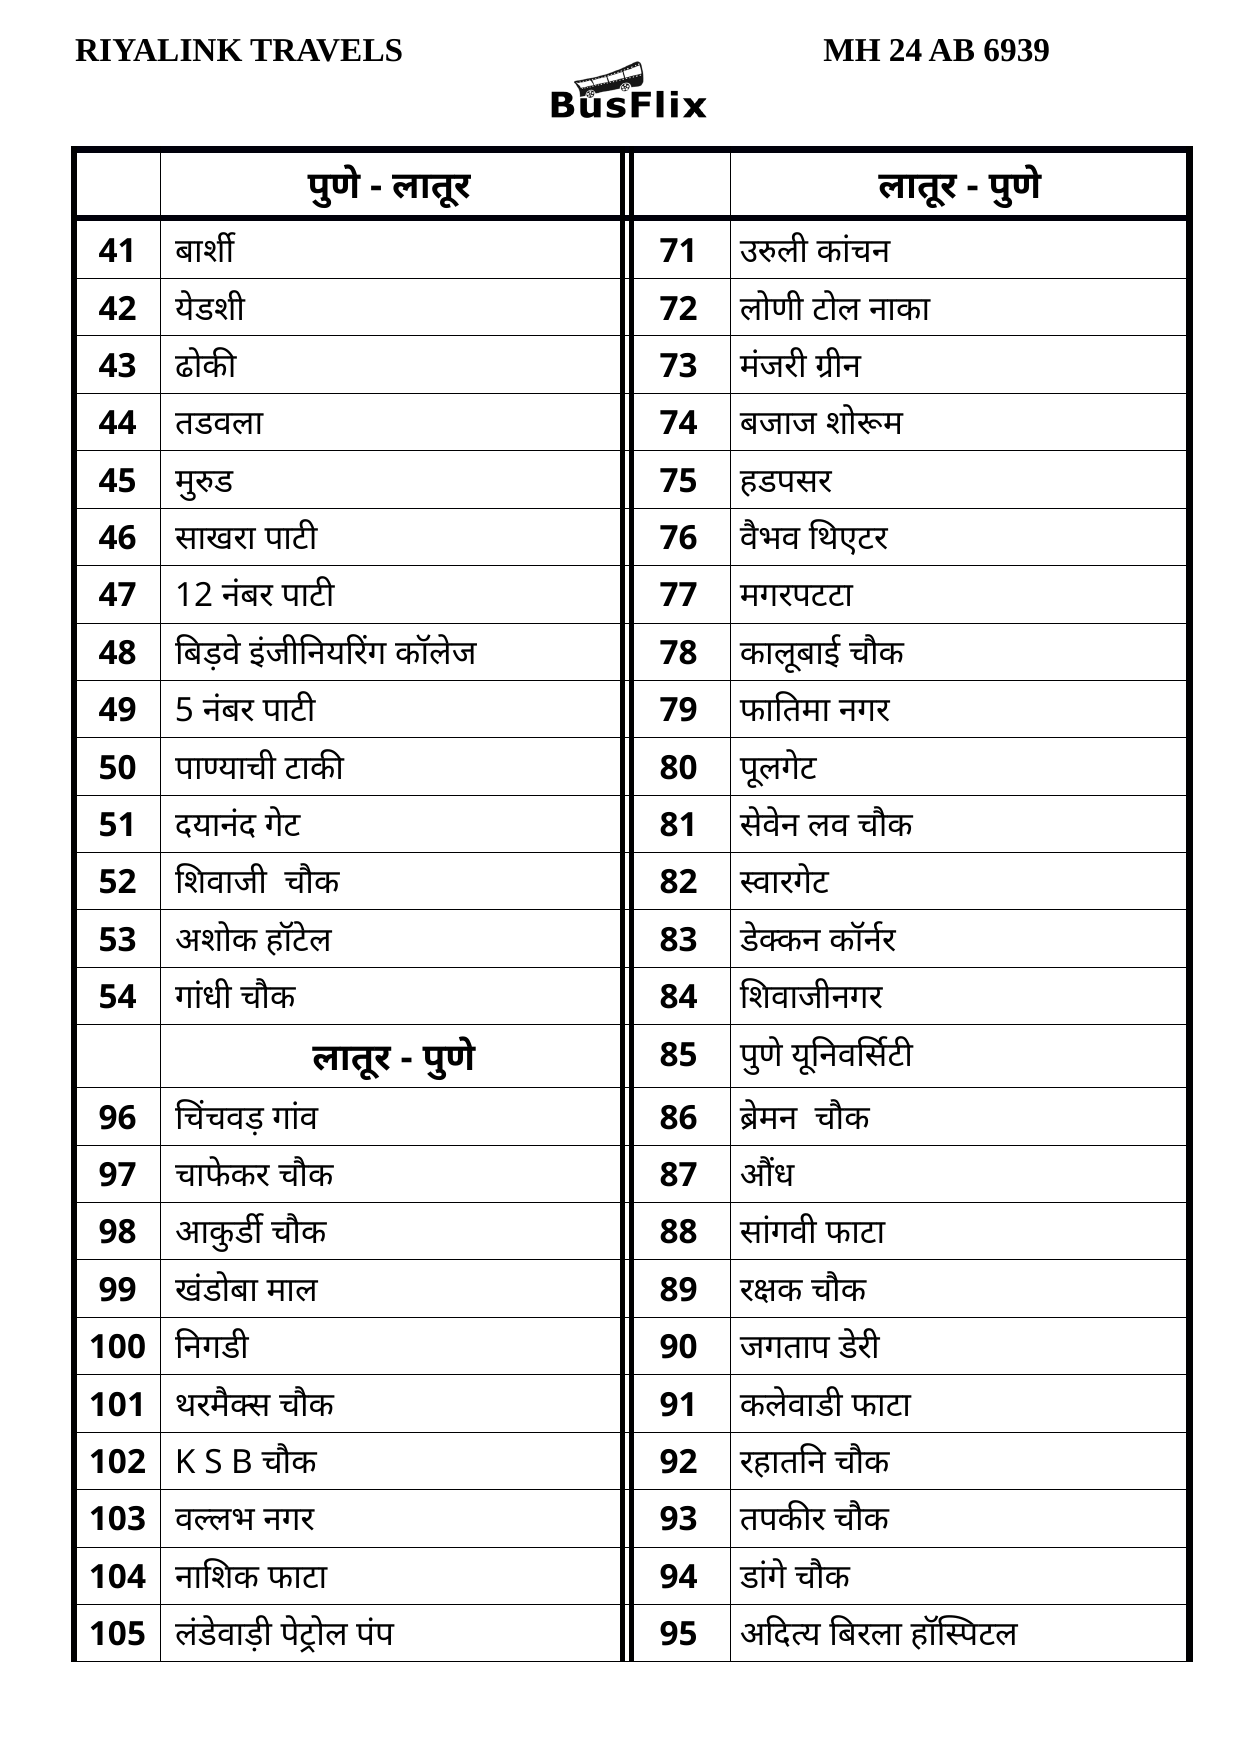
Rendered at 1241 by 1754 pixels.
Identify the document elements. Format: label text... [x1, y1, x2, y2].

table_cell खंडोबा माल [161, 1260, 620, 1317]
table_cell थरमैक्स चौक [161, 1375, 620, 1432]
table_cell 83 [634, 910, 730, 967]
table_cell रहातनि चौक [731, 1433, 1186, 1489]
table_cell नाशिक फाटा [161, 1548, 620, 1604]
table_cell अदित्य बिरला हॉस्पिटल [731, 1605, 1186, 1661]
table_cell 75 [634, 451, 730, 508]
table_cell शिवाजी चौक [161, 853, 620, 909]
table_cell 71 [634, 221, 730, 278]
table_cell बार्शी [161, 221, 620, 278]
table_cell मगरपटटा [731, 566, 1186, 622]
table_header लातूर - पुणे [731, 153, 1186, 215]
table_cell K S B चौक [161, 1433, 620, 1489]
table_cell 104 [77, 1548, 160, 1604]
table_cell तडवला [161, 394, 620, 450]
table_cell 50 [77, 738, 160, 794]
table_cell 12 नंबर पाटी [161, 566, 620, 622]
table_cell 51 [77, 796, 160, 852]
table_cell ब्रेमन चौक [731, 1088, 1186, 1144]
table_cell 77 [634, 566, 730, 622]
table_cell 86 [634, 1088, 730, 1144]
table_cell डेक्कन कॉर्नर [731, 910, 1186, 967]
table_cell 101 [77, 1375, 160, 1432]
table_cell 72 [634, 279, 730, 335]
table_cell रक्षक चौक [731, 1260, 1186, 1317]
table_cell 45 [77, 451, 160, 508]
table_cell लातूर - पुणे [161, 1025, 620, 1087]
table_cell वैभव थिएटर [731, 509, 1186, 565]
table_cell 54 [77, 968, 160, 1024]
table_cell 47 [77, 566, 160, 622]
table_cell 88 [634, 1203, 730, 1259]
table_cell लोणी टोल नाका [731, 279, 1186, 335]
table_header [77, 153, 160, 215]
table_cell बिड़वे इंजीनियरिंग कॉलेज [161, 624, 620, 680]
table_cell 43 [77, 336, 160, 393]
table_cell औंध [731, 1146, 1186, 1202]
table_cell 92 [634, 1433, 730, 1489]
table_cell पुणे यूनिवर्सिटी [731, 1025, 1186, 1087]
table_cell 95 [634, 1605, 730, 1661]
table_cell 85 [634, 1025, 730, 1087]
table_cell 91 [634, 1375, 730, 1432]
table_cell 42 [77, 279, 160, 335]
table_cell पाण्याची टाकी [161, 738, 620, 794]
table_cell साखरा पाटी [161, 509, 620, 565]
table_cell 78 [634, 624, 730, 680]
table_cell तपकीर चौक [731, 1490, 1186, 1546]
table_cell [77, 1025, 160, 1087]
table_cell 76 [634, 509, 730, 565]
table_cell येडशी [161, 279, 620, 335]
table_cell 87 [634, 1146, 730, 1202]
table_cell 94 [634, 1548, 730, 1604]
table_cell 82 [634, 853, 730, 909]
table_cell 81 [634, 796, 730, 852]
table_cell 5 नंबर पाटी [161, 681, 620, 737]
table_cell दयानंद गेट [161, 796, 620, 852]
table_cell 103 [77, 1490, 160, 1546]
table_cell 84 [634, 968, 730, 1024]
table_cell 44 [77, 394, 160, 450]
table_cell फातिमा नगर [731, 681, 1186, 737]
table_cell निगडी [161, 1318, 620, 1374]
table_cell 97 [77, 1146, 160, 1202]
table_cell 93 [634, 1490, 730, 1546]
table_cell बजाज शोरूम [731, 394, 1186, 450]
table_cell ढोकी [161, 336, 620, 393]
table_cell चिंचवड़ गांव [161, 1088, 620, 1144]
table_cell स्वारगेट [731, 853, 1186, 909]
table_cell मंजरी ग्रीन [731, 336, 1186, 393]
table_cell पूलगेट [731, 738, 1186, 794]
table_cell 99 [77, 1260, 160, 1317]
table_header [634, 153, 730, 215]
table_cell 96 [77, 1088, 160, 1144]
table_cell उरुली कांचन [731, 221, 1186, 278]
table_cell आकुर्डी चौक [161, 1203, 620, 1259]
table_cell चाफेकर चौक [161, 1146, 620, 1202]
table_cell 73 [634, 336, 730, 393]
table_cell 46 [77, 509, 160, 565]
table_cell 100 [77, 1318, 160, 1374]
table_cell 49 [77, 681, 160, 737]
table_cell 89 [634, 1260, 730, 1317]
table_cell 90 [634, 1318, 730, 1374]
table_cell 102 [77, 1433, 160, 1489]
table_cell जगताप डेरी [731, 1318, 1186, 1374]
table_cell सांगवी फाटा [731, 1203, 1186, 1259]
table_cell 105 [77, 1605, 160, 1661]
table_cell 48 [77, 624, 160, 680]
table_cell 52 [77, 853, 160, 909]
table_cell हडपसर [731, 451, 1186, 508]
table_cell 41 [77, 221, 160, 278]
table_cell वल्लभ नगर [161, 1490, 620, 1546]
table_cell सेवेन लव चौक [731, 796, 1186, 852]
table_cell 79 [634, 681, 730, 737]
table_cell 80 [634, 738, 730, 794]
table_cell अशोक हॉटेल [161, 910, 620, 967]
table_cell 74 [634, 394, 730, 450]
table_cell कालूबाई चौक [731, 624, 1186, 680]
table_header पुणे - लातूर [161, 153, 620, 215]
table_cell 53 [77, 910, 160, 967]
table_cell शिवाजीनगर [731, 968, 1186, 1024]
table_cell डांगे चौक [731, 1548, 1186, 1604]
table_cell कलेवाडी फाटा [731, 1375, 1186, 1432]
table_cell लंडेवाड़ी पेट्रोल पंप [161, 1605, 620, 1661]
table_cell मुरुड [161, 451, 620, 508]
table_cell गांधी चौक [161, 968, 620, 1024]
table_cell 98 [77, 1203, 160, 1259]
